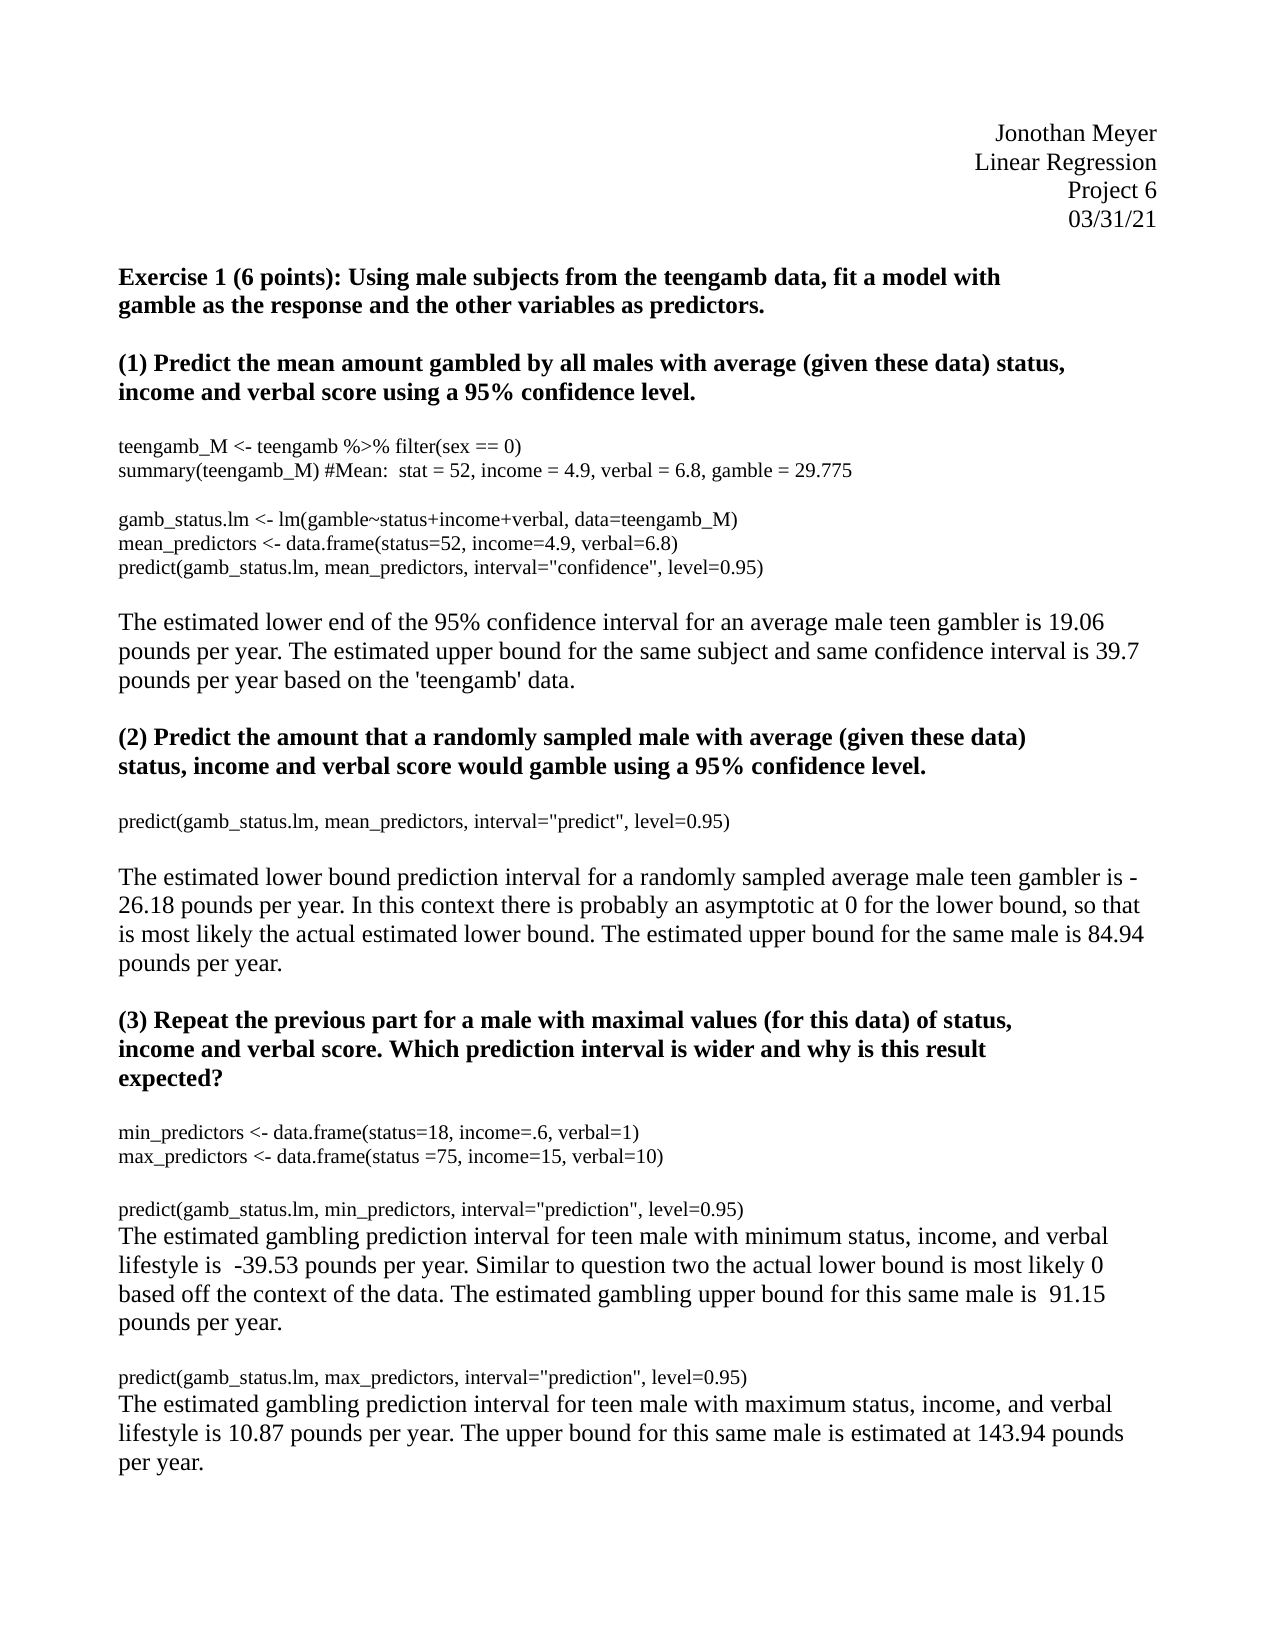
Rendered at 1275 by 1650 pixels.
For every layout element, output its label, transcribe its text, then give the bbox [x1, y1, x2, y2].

text income and verbal score using a 95% confidence level. [118, 377, 1157, 406]
text predict(gamb_status.lm, min_predictors, interval="prediction", level=0.95) [118, 1197, 1157, 1221]
text Linear Regression [118, 147, 1157, 176]
text The estimated gambling prediction interval for teen male with minimum status, income, and verbal lifestyle is -39.53 pounds per year. Similar to question two the actual lower bound is most likely 0 based off the context of the data. The estimated gambling upper bound for this same male is 91.15 pounds per year. [118, 1221, 1157, 1336]
text max_predictors <- data.frame(status =75, income=15, verbal=10) [118, 1144, 1157, 1168]
text income and verbal score. Which prediction interval is wider and why is this result [118, 1034, 1157, 1063]
text min_predictors <- data.frame(status=18, income=.6, verbal=1) [118, 1120, 1157, 1144]
text The estimated lower end of the 95% confidence interval for an average male teen gambler is 19.06 pounds per year. The estimated upper bound for the same subject and same confidence interval is 39.7 pounds per year based on the 'teengamb' data. [118, 607, 1157, 694]
text gamble as the response and the other variables as predictors. [118, 291, 1157, 319]
text (1) Predict the mean amount gambled by all males with average (given these data) status, [118, 348, 1157, 377]
text The estimated gambling prediction interval for teen male with maximum status, income, and verbal lifestyle is 10.87 pounds per year. The upper bound for this same male is estimated at 143.94 pounds per year. [118, 1389, 1157, 1475]
text predict(gamb_status.lm, mean_predictors, interval="predict", level=0.95) [118, 809, 1157, 833]
text predict(gamb_status.lm, max_predictors, interval="prediction", level=0.95) [118, 1365, 1157, 1389]
text Jonothan Meyer [118, 118, 1157, 147]
text summary(teengamb_M) #Mean: stat = 52, income = 4.9, verbal = 6.8, gamble = 29.775 [118, 458, 1157, 482]
text teengamb_M <- teengamb %>% filter(sex == 0) [118, 434, 1157, 458]
text predict(gamb_status.lm, mean_predictors, interval="confidence", level=0.95) [118, 555, 1157, 579]
text gamb_status.lm <- lm(gamble~status+income+verbal, data=teengamb_M) [118, 507, 1157, 531]
text status, income and verbal score would gamble using a 95% confidence level. [118, 751, 1157, 780]
text The estimated lower bound prediction interval for a randomly sampled average male teen gambler is -26.18 pounds per year. In this context there is probably an asymptotic at 0 for the lower bound, so that is most likely the actual estimated lower bound. The estimated upper bound for the same male is 84.94 pounds per year. [118, 862, 1157, 977]
text Exercise 1 (6 points): Using male subjects from the teengamb data, fit a model with [118, 262, 1157, 291]
text (3) Repeat the previous part for a male with maximal values (for this data) of status, [118, 1005, 1157, 1034]
text (2) Predict the amount that a randomly sampled male with average (given these data) [118, 722, 1157, 751]
text 03/31/21 [118, 204, 1157, 233]
text expected? [118, 1063, 1157, 1092]
text Project 6 [118, 176, 1157, 204]
text mean_predictors <- data.frame(status=52, income=4.9, verbal=6.8) [118, 531, 1157, 555]
